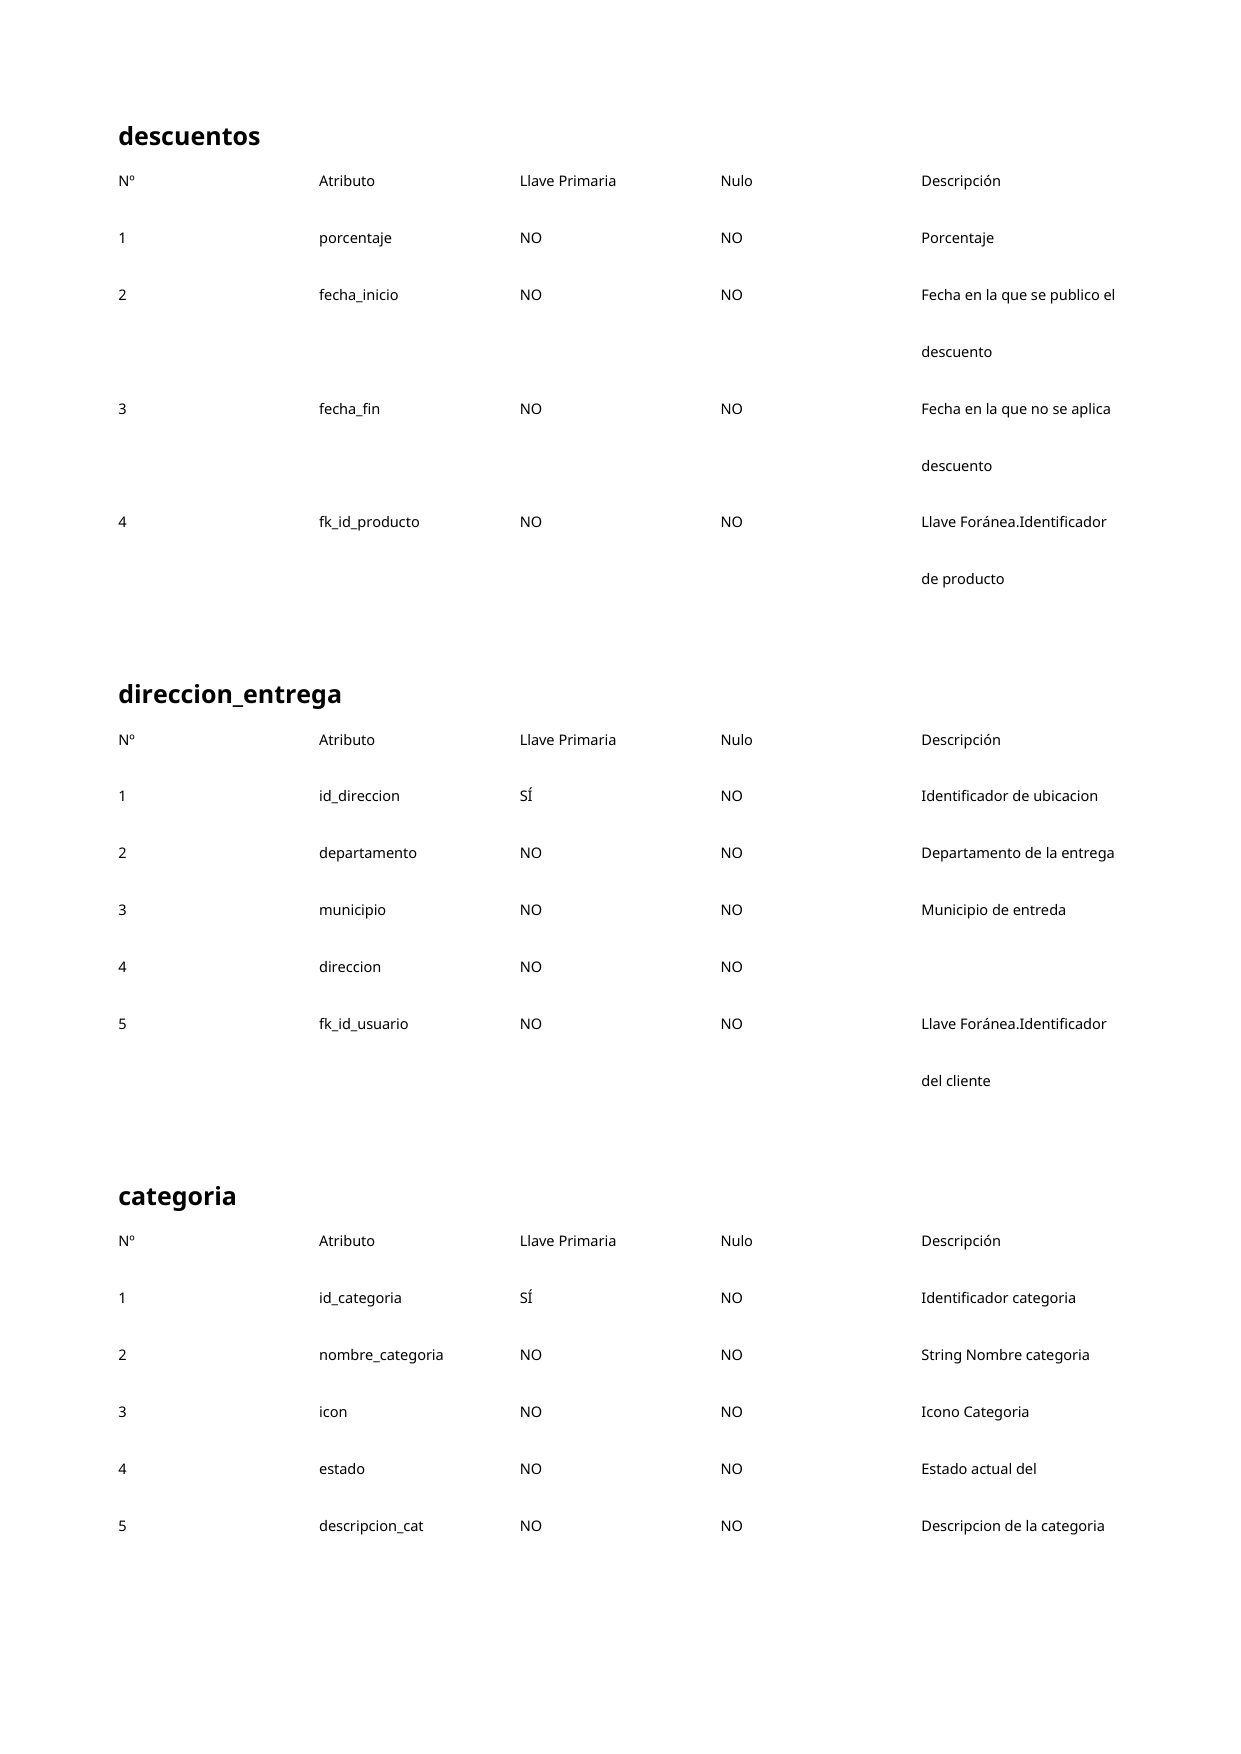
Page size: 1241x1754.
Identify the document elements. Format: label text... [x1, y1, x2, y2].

table_cell NO [520, 228, 720, 285]
table_header Nº [118, 729, 319, 786]
table_header Atributo [319, 1231, 519, 1288]
table_header Nº [118, 171, 319, 228]
table_header Descripción [921, 171, 1122, 228]
table_cell NO [520, 285, 720, 398]
table_header Nulo [720, 1231, 921, 1288]
table_cell NO [720, 512, 921, 626]
table_cell NO [720, 1345, 921, 1402]
table_cell id_categoria [319, 1288, 519, 1345]
table_cell fk_id_usuario [319, 1014, 519, 1127]
table_cell NO [520, 900, 720, 957]
table_cell municipio [319, 900, 519, 957]
table_cell 2 [118, 1345, 319, 1402]
table_header Atributo [319, 171, 519, 228]
table_cell 2 [118, 285, 319, 398]
table_cell NO [720, 1014, 921, 1127]
table_cell NO [720, 1402, 921, 1458]
table_header Nulo [720, 171, 921, 228]
table_cell direccion [319, 957, 519, 1014]
table_cell 4 [118, 957, 319, 1014]
table_cell fecha_fin [319, 399, 519, 512]
table_header Nº [118, 1231, 319, 1288]
table_cell NO [720, 957, 921, 1014]
table_cell NO [520, 957, 720, 1014]
table_cell nombre_categoria [319, 1345, 519, 1402]
table_cell id_direccion [319, 786, 519, 843]
table_cell NO [720, 786, 921, 843]
table_cell Fecha en la que no se aplica descuento [921, 399, 1122, 512]
table_header Atributo [319, 729, 519, 786]
table_cell NO [720, 285, 921, 398]
table_cell descripcion_cat [319, 1515, 519, 1572]
table_cell NO [720, 843, 921, 900]
table_cell NO [520, 1014, 720, 1127]
table_cell NO [520, 843, 720, 900]
text descuentos [118, 118, 1122, 152]
table_cell NO [720, 1459, 921, 1515]
table_cell SÍ [520, 1288, 720, 1345]
text categoria [118, 1178, 1122, 1212]
table_cell 4 [118, 512, 319, 626]
table_cell NO [520, 1515, 720, 1572]
table_cell porcentaje [319, 228, 519, 285]
table_cell 4 [118, 1459, 319, 1515]
table_cell Identificador de ubicacion [921, 786, 1122, 843]
table_cell NO [520, 1402, 720, 1458]
table_cell 5 [118, 1515, 319, 1572]
table_cell Icono Categoria [921, 1402, 1122, 1458]
table_cell NO [720, 900, 921, 957]
text direccion_entrega [118, 677, 1122, 711]
table_cell Fecha en la que se publico el descuento [921, 285, 1122, 398]
table_cell NO [720, 228, 921, 285]
table_cell icon [319, 1402, 519, 1458]
table_cell Identificador categoria [921, 1288, 1122, 1345]
table_cell 1 [118, 1288, 319, 1345]
table_header Llave Primaria [520, 1231, 720, 1288]
table_cell SÍ [520, 786, 720, 843]
table_cell Municipio de entreda [921, 900, 1122, 957]
table_cell NO [520, 512, 720, 626]
table_cell Departamento de la entrega [921, 843, 1122, 900]
table_header Descripción [921, 1231, 1122, 1288]
table_cell NO [720, 1288, 921, 1345]
table_cell fk_id_producto [319, 512, 519, 626]
table_cell 1 [118, 228, 319, 285]
table_cell 5 [118, 1014, 319, 1127]
table_cell Descripcion de la categoria [921, 1515, 1122, 1572]
table_cell Llave Foránea.Identificador de producto [921, 512, 1122, 626]
table_cell Llave Foránea.Identificador del cliente [921, 1014, 1122, 1127]
table_cell estado [319, 1459, 519, 1515]
table_cell [921, 957, 1122, 1014]
table_cell NO [520, 399, 720, 512]
table_cell Estado actual del [921, 1459, 1122, 1515]
table_header Llave Primaria [520, 171, 720, 228]
table_header Llave Primaria [520, 729, 720, 786]
table_cell NO [720, 1515, 921, 1572]
table_cell NO [520, 1345, 720, 1402]
table_cell fecha_inicio [319, 285, 519, 398]
table_header Nulo [720, 729, 921, 786]
table_cell NO [520, 1459, 720, 1515]
table_cell Porcentaje [921, 228, 1122, 285]
table_header Descripción [921, 729, 1122, 786]
table_cell 3 [118, 1402, 319, 1458]
table_cell departamento [319, 843, 519, 900]
table_cell 3 [118, 900, 319, 957]
table_cell String Nombre categoria [921, 1345, 1122, 1402]
table_cell 1 [118, 786, 319, 843]
table_cell NO [720, 399, 921, 512]
table_cell 3 [118, 399, 319, 512]
table_cell 2 [118, 843, 319, 900]
